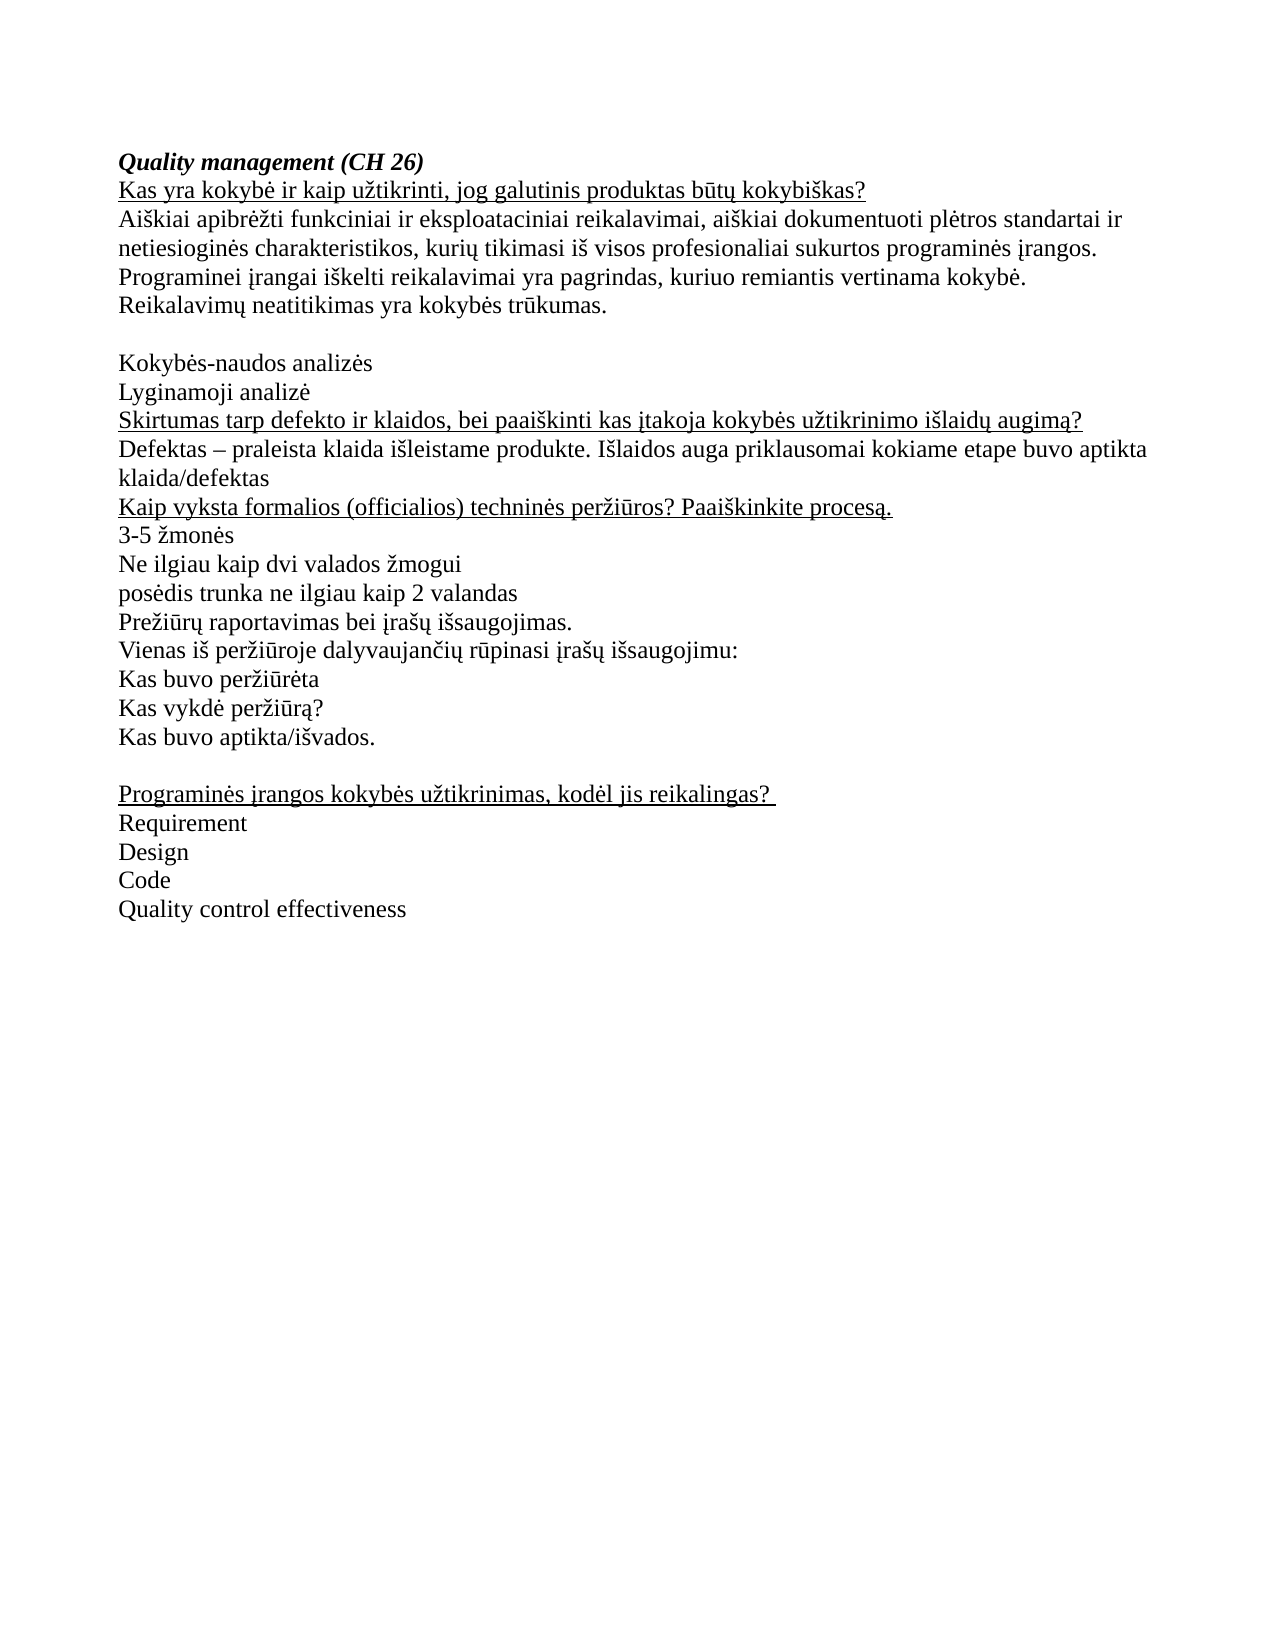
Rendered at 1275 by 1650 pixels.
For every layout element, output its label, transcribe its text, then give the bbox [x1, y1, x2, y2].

text Quality management (CH 26) Kas yra kokybė ir kaip užtikrinti, jog galutinis produktas būtų kokybiškas? [118, 118, 1157, 204]
text Design [118, 837, 1157, 866]
text Aiškiai apibrėžti funkciniai ir eksploataciniai reikalavimai, aiškiai dokumentuoti plėtros standartai ir netiesioginės charakteristikos, kurių tikimasi iš visos profesionaliai sukurtos programinės įrangos. [118, 204, 1157, 262]
text Kokybės-naudos analizės [118, 348, 1157, 377]
text posėdis trunka ne ilgiau kaip 2 valandas [118, 578, 1157, 607]
text Kas buvo peržiūrėta [118, 664, 1157, 693]
text Quality control effectiveness [118, 894, 1157, 923]
text Kas buvo aptikta/išvados. [118, 722, 1157, 751]
text Requirement [118, 808, 1157, 837]
text Vienas iš peržiūroje dalyvaujančių rūpinasi įrašų išsaugojimu: [118, 636, 1157, 664]
text 3-5 žmonės [118, 521, 1157, 549]
text Code [118, 866, 1157, 894]
text Defektas – praleista klaida išleistame produkte. Išlaidos auga priklausomai kokiame etape buvo aptikta klaida/defektas Kaip vyksta formalios (officialios) techninės peržiūros? Paaiškinkite procesą. [118, 434, 1157, 521]
text Lyginamoji analizė Skirtumas tarp defekto ir klaidos, bei paaiškinti kas įtakoja kokybės užtikrinimo išlaidų augimą? [118, 377, 1157, 434]
text Programinei įrangai iškelti reikalavimai yra pagrindas, kuriuo remiantis vertinama kokybė. Reikalavimų neatitikimas yra kokybės trūkumas. [118, 262, 1157, 319]
text Prežiūrų raportavimas bei įrašų išsaugojimas. [118, 607, 1157, 636]
text Kas vykdė peržiūrą? [118, 693, 1157, 722]
text Ne ilgiau kaip dvi valados žmogui [118, 549, 1157, 578]
text Programinės įrangos kokybės užtikrinimas, kodėl jis reikalingas? [118, 751, 1157, 808]
